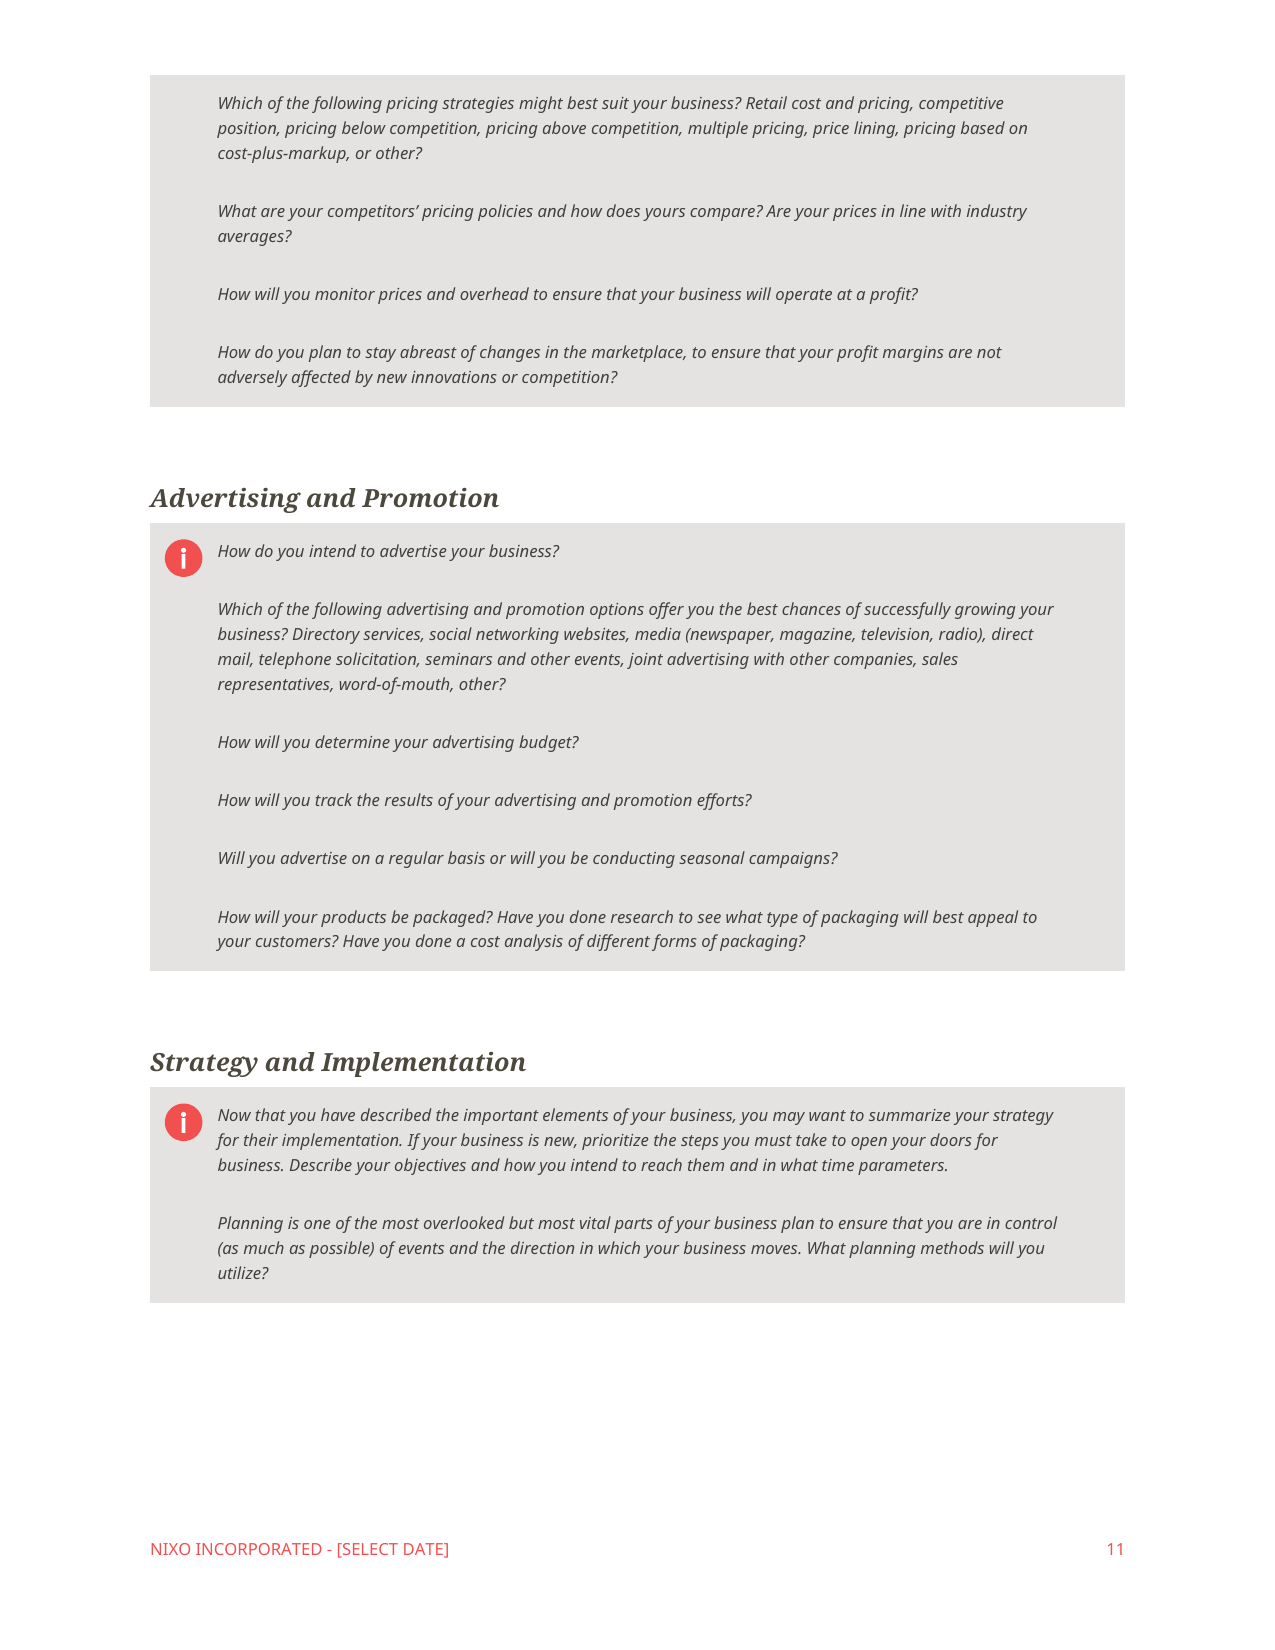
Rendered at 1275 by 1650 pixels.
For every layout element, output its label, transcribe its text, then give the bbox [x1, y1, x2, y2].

table_header Now that you have described the important elements of your business, you may want to summarize your strategy for their implementation. If your business is new, prioritize the steps you must take to open your doors for business. Describe your objectives and how you intend to reach them and in what time parameters. Planning is one of the most overlooked but most vital parts of your business plan to ensure that you are in control (as much as possible) of events and the direction in which your business moves. What planning methods will you utilize? [217, 1087, 1125, 1303]
table_header Which of the following pricing strategies might best suit your business? Retail cost and pricing, competitive position, pricing below competition, pricing above competition, multiple pricing, price lining, pricing based on cost-plus-markup, or other? What are your competitors’ pricing policies and how does yours compare? Are your prices in line with industry averages? How will you monitor prices and overhead to ensure that your business will operate at a profit? How do you plan to stay abreast of changes in the marketplace, to ensure that your profit margins are not adversely affected by new innovations or competition? [217, 75, 1125, 407]
subtitle Advertising and Promotion [150, 480, 1125, 514]
table_header [150, 1087, 217, 1303]
table_header How do you intend to advertise your business? Which of the following advertising and promotion options offer you the best chances of successfully growing your business? Directory services, social networking websites, media (newspaper, magazine, television, radio), direct mail, telephone solicitation, seminars and other events, joint advertising with other companies, sales representatives, word-of-mouth, other? How will you determine your advertising budget? How will you track the results of your advertising and promotion efforts? Will you advertise on a regular basis or will you be conducting seasonal campaigns? How will your products be packaged? Have you done research to see what type of packaging will best appeal to your customers? Have you done a cost analysis of different forms of packaging? [217, 523, 1125, 971]
subtitle Strategy and Implementation [150, 1044, 1125, 1078]
table_header [150, 75, 217, 407]
table_header [150, 523, 217, 971]
